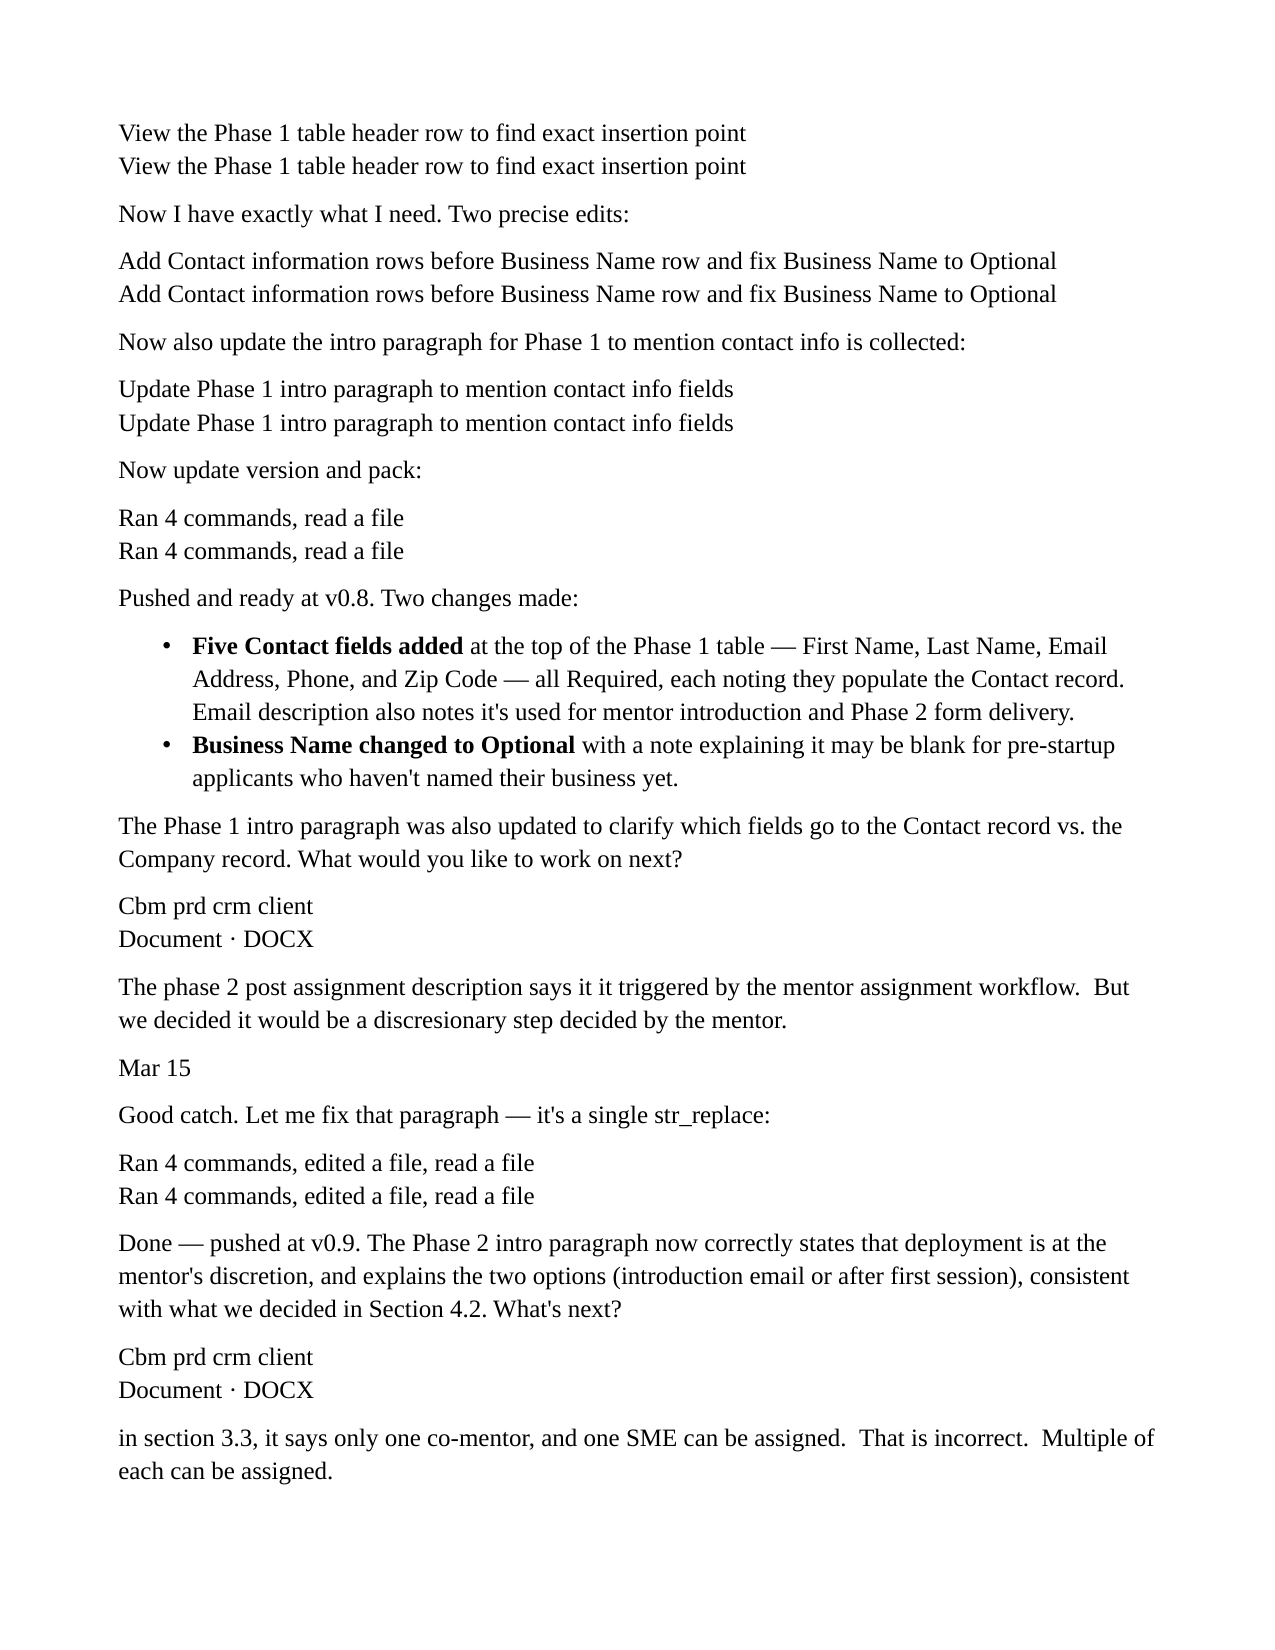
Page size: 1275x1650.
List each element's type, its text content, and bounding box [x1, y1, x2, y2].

text Cbm prd crm client [118, 1342, 1157, 1371]
text Ran 4 commands, edited a file, read a file [118, 1148, 1157, 1177]
text Update Phase 1 intro paragraph to mention contact info fields [118, 374, 1157, 403]
text Add Contact information rows before Business Name row and fix Business Name to Optional [118, 279, 1157, 308]
text Now also update the intro paragraph for Phase 1 to mention contact info is collected: [118, 327, 1157, 356]
text Add Contact information rows before Business Name row and fix Business Name to Optional [118, 246, 1157, 275]
text Ran 4 commands, read a file [118, 503, 1157, 532]
text Document · DOCX [118, 924, 1157, 953]
text The phase 2 post assignment description says it it triggered by the mentor assignment workflow. But we decided it would be a discresionary step decided by the mentor. [118, 972, 1157, 1034]
text Ran 4 commands, edited a file, read a file [118, 1181, 1157, 1209]
text The Phase 1 intro paragraph was also updated to clarify which fields go to the Contact record vs. the Company record. What would you like to work on next? [118, 811, 1157, 872]
text View the Phase 1 table header row to find exact insertion point [118, 151, 1157, 180]
text Now I have exactly what I need. Two precise edits: [118, 199, 1157, 227]
list Five Contact fields added at the top of the Phase 1 table — First Name, Last Name, Email Address, Phone, and Zip Code — all Required, each noting they populate the Contact record. Email description also notes it's used for mentor introduction and Phase 2 form delivery. [162, 631, 1157, 726]
text Pushed and ready at v0.8. Two changes made: [118, 583, 1157, 612]
text View the Phase 1 table header row to find exact insertion point [118, 118, 1157, 147]
text Good catch. Let me fix that paragraph — it's a single str_replace: [118, 1100, 1157, 1129]
text Update Phase 1 intro paragraph to mention contact info fields [118, 408, 1157, 436]
text in section 3.3, it says only one co-mentor, and one SME can be assigned. That is incorrect. Multiple of each can be assigned. [118, 1423, 1157, 1484]
text Done — pushed at v0.9. The Phase 2 intro paragraph now correctly states that deployment is at the mentor's discretion, and explains the two options (introduction email or after first session), consistent with what we decided in Section 4.2. What's next? [118, 1228, 1157, 1323]
text Document · DOCX [118, 1375, 1157, 1404]
text Now update version and pack: [118, 455, 1157, 484]
text Ran 4 commands, read a file [118, 536, 1157, 564]
text Mar 15 [118, 1053, 1157, 1081]
text Cbm prd crm client [118, 891, 1157, 920]
list Business Name changed to Optional with a note explaining it may be blank for pre-startup applicants who haven't named their business yet. [162, 730, 1157, 792]
